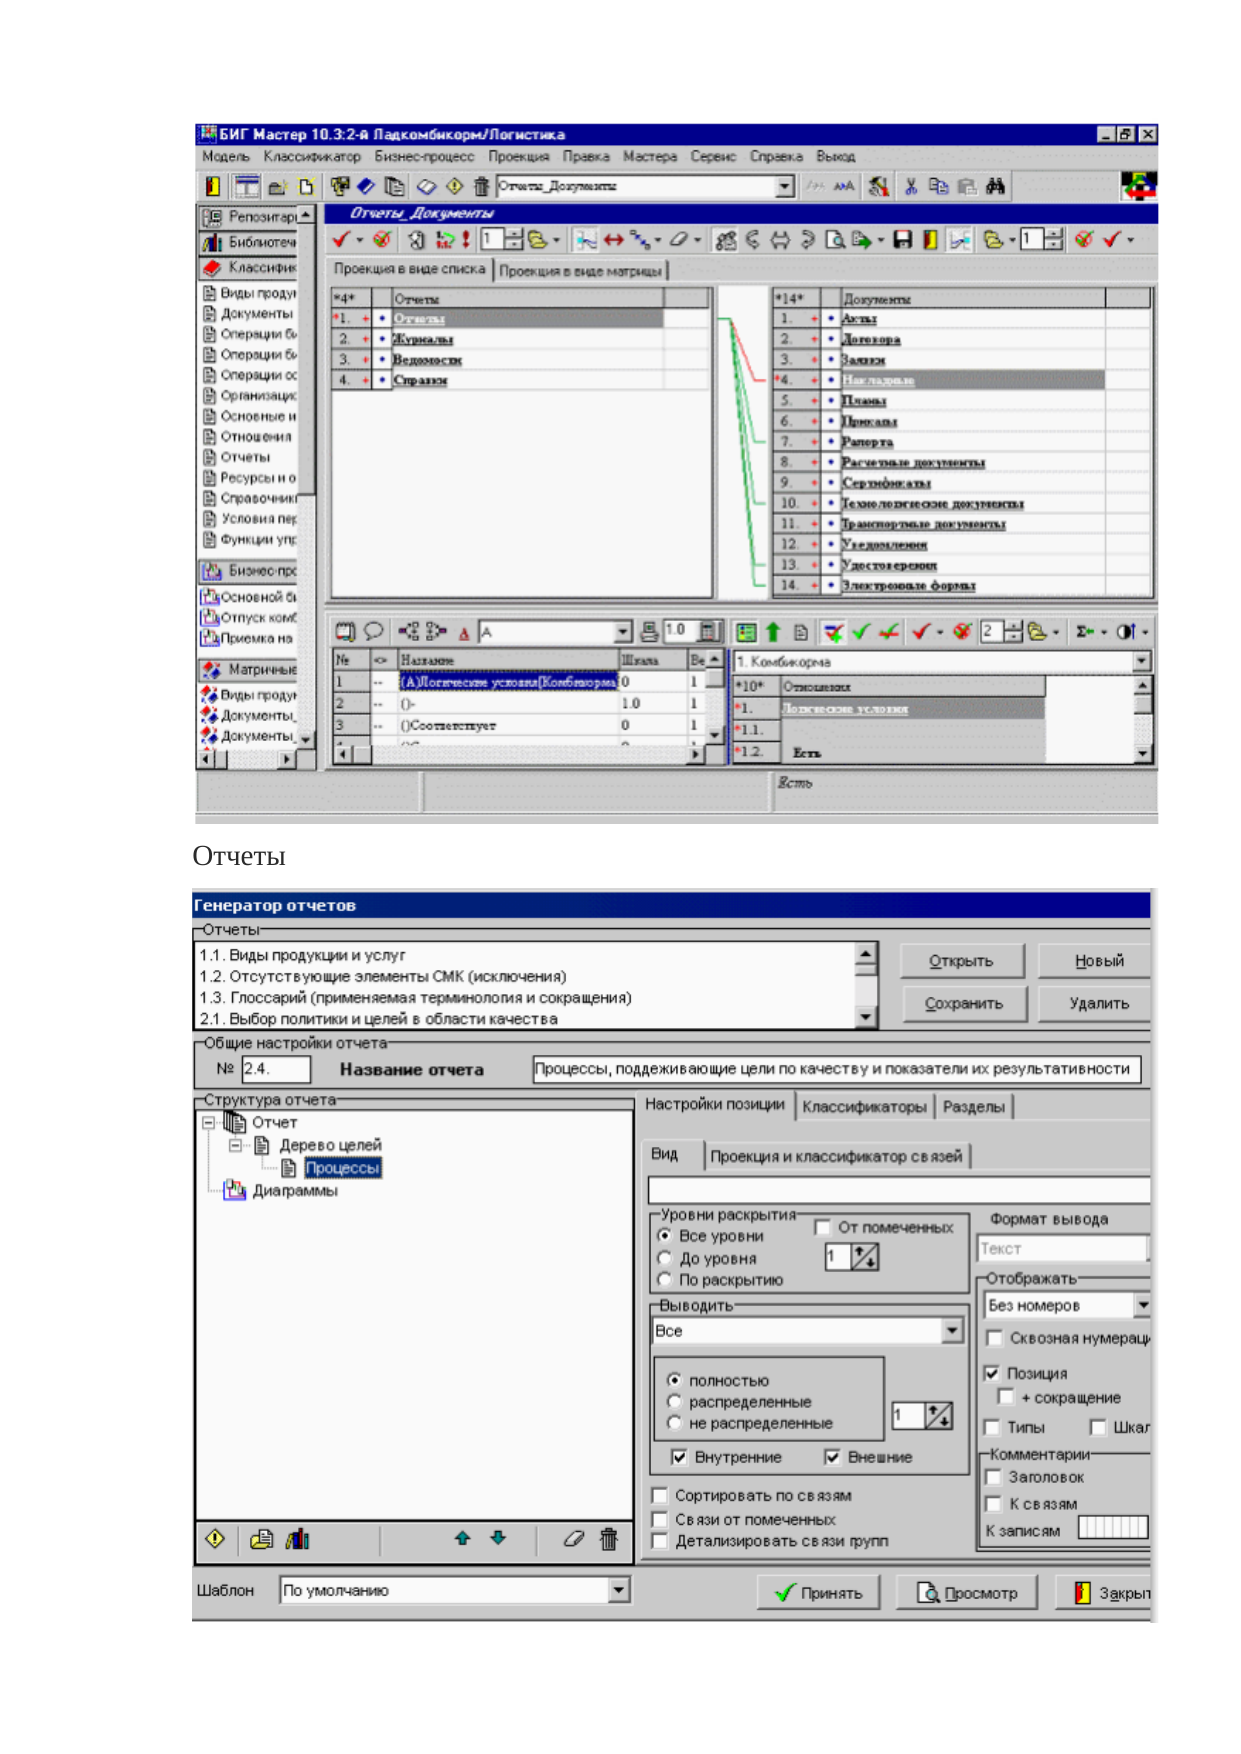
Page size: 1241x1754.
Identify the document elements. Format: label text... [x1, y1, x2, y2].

text Отчеты [118, 838, 1122, 871]
picture [192, 118, 1159, 824]
picture [192, 888, 1159, 1623]
